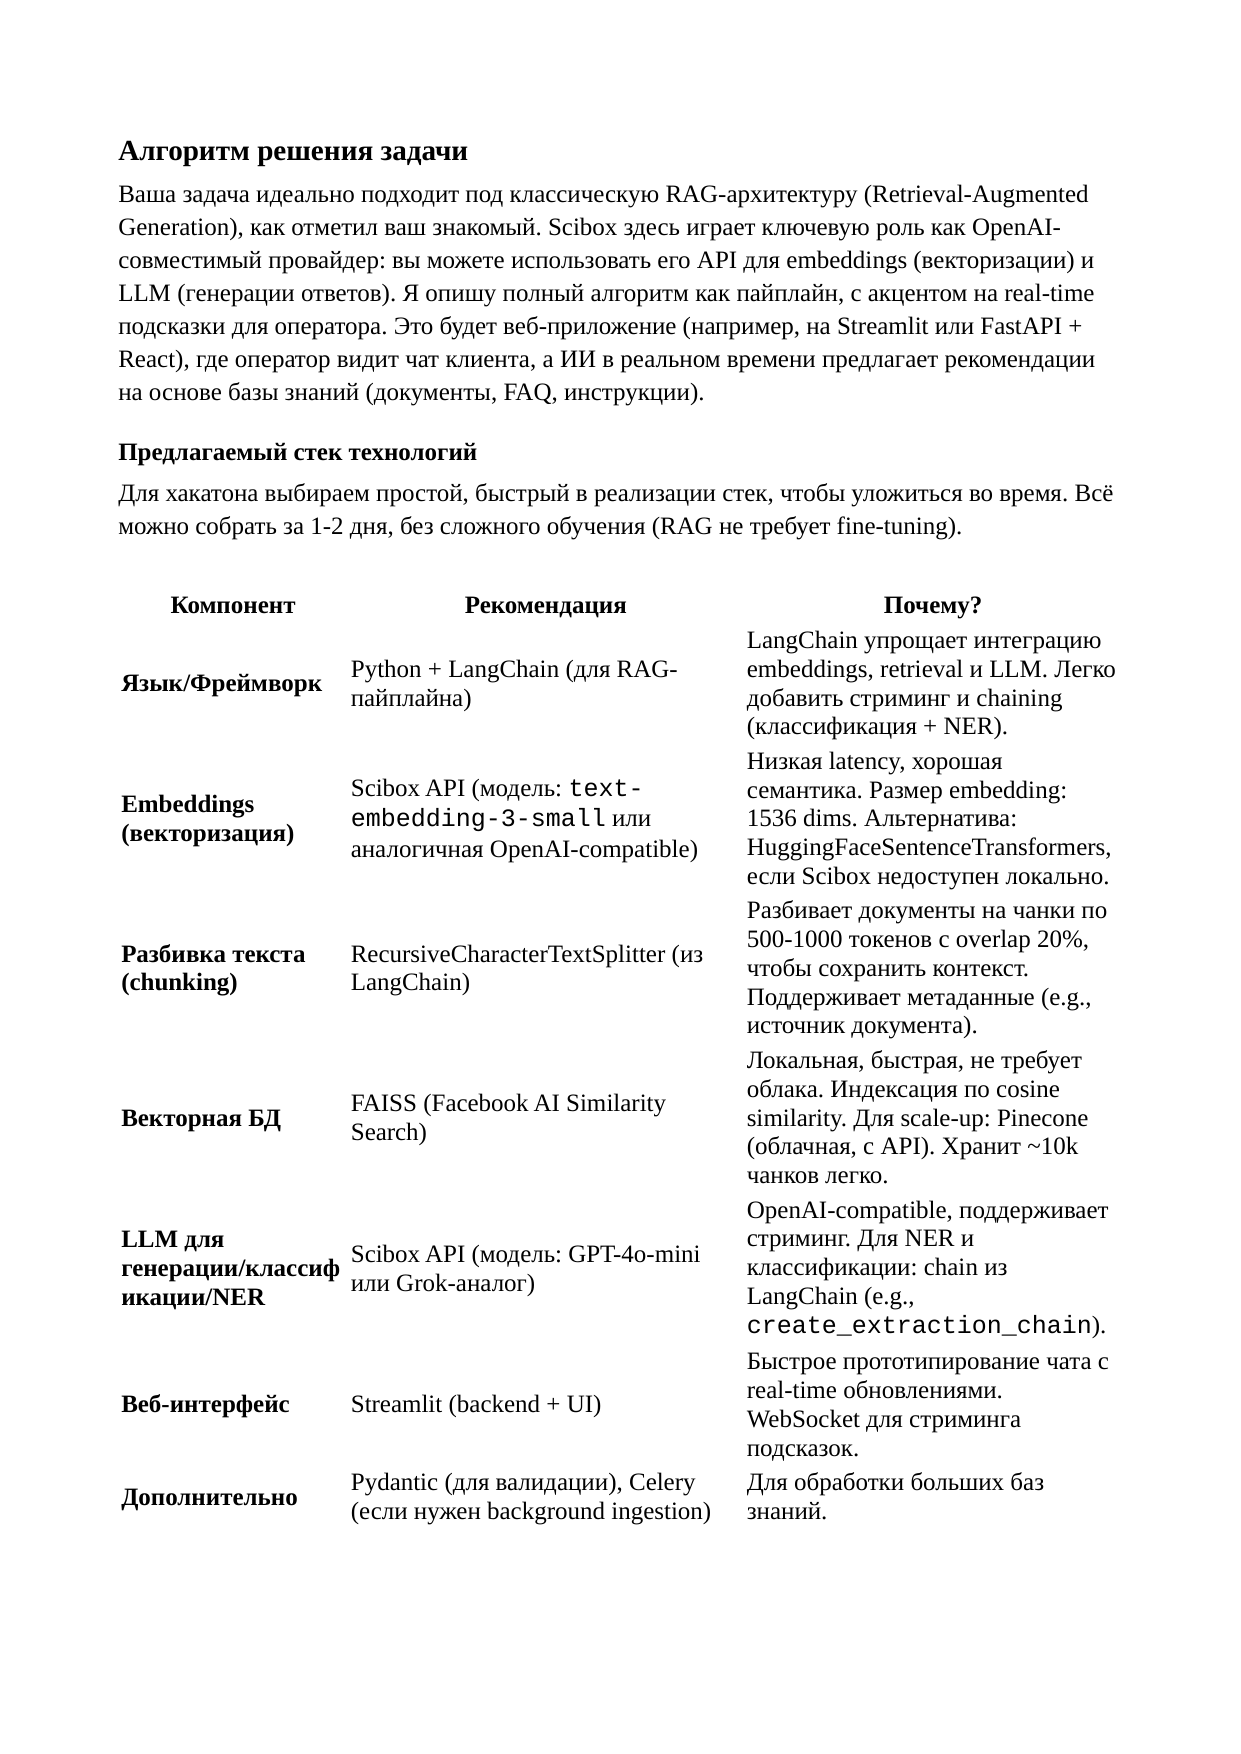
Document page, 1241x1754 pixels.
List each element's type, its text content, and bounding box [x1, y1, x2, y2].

table_cell FAISS (Facebook AI Similarity Search) [348, 1042, 744, 1192]
subtitle Предлагаемый стек технологий [118, 437, 1122, 466]
table_cell Embeddings (векторизация) [118, 743, 348, 893]
table_cell Векторная БД [118, 1042, 348, 1192]
table_cell Scibox API (модель: text-embedding-3-small или аналогичная OpenAI-compatible) [348, 743, 744, 893]
table_cell Быстрое прототипирование чата с real-time обновлениями. WebSocket для стриминга подсказок. [744, 1344, 1122, 1464]
table_cell Streamlit (backend + UI) [348, 1344, 744, 1464]
table_header Рекомендация [348, 588, 744, 622]
table_cell Веб-интерфейс [118, 1344, 348, 1464]
table_cell LangChain упрощает интеграцию embeddings, retrieval и LLM. Легко добавить стриминг и chaining (классификация + NER). [744, 622, 1122, 743]
table_cell Python + LangChain (для RAG-пайплайна) [348, 622, 744, 743]
text Ваша задача идеально подходит под классическую RAG-архитектуру (Retrieval-Augmented Generation), как отметил ваш знакомый. Scibox здесь играет ключевую роль как OpenAI-совместимый провайдер: вы можете использовать его API для embeddings (векторизации) и LLM (генерации ответов). Я опишу полный алгоритм как пайплайн, с акцентом на real-time подсказки для оператора. Это будет веб-приложение (например, на Streamlit или FastAPI + React), где оператор видит чат клиента, а ИИ в реальном времени предлагает рекомендации на основе базы знаний (документы, FAQ, инструкции). [118, 179, 1122, 406]
table_cell RecursiveCharacterTextSplitter (из LangChain) [348, 893, 744, 1042]
table_cell Для обработки больших баз знаний. [744, 1464, 1122, 1528]
table_cell Низкая latency, хорошая семантика. Размер embedding: 1536 dims. Альтернатива: HuggingFaceSentenceTransformers, если Scibox недоступен локально. [744, 743, 1122, 893]
table_cell Дополнительно [118, 1464, 348, 1528]
text Для хакатона выбираем простой, быстрый в реализации стек, чтобы уложиться во время. Всё можно собрать за 1-2 дня, без сложного обучения (RAG не требует fine-tuning). [118, 478, 1122, 540]
table_cell Pydantic (для валидации), Celery (если нужен background ingestion) [348, 1464, 744, 1528]
table_cell Разбивает документы на чанки по 500-1000 токенов с overlap 20%, чтобы сохранить контекст. Поддерживает метаданные (e.g., источник документа). [744, 893, 1122, 1042]
table_header Почему? [744, 588, 1122, 622]
table_cell OpenAI-compatible, поддерживает стриминг. Для NER и классификации: chain из LangChain (e.g., create_extraction_chain). [744, 1192, 1122, 1343]
table_cell Язык/Фреймворк [118, 622, 348, 743]
table_cell LLM для генерации/классификации/NER [118, 1192, 348, 1343]
table_cell Scibox API (модель: GPT-4o-mini или Grok-аналог) [348, 1192, 744, 1343]
table_cell Разбивка текста (chunking) [118, 893, 348, 1042]
table_cell Локальная, быстрая, не требует облака. Индексация по cosine similarity. Для scale-up: Pinecone (облачная, с API). Хранит ~10k чанков легко. [744, 1042, 1122, 1192]
table_header Компонент [118, 588, 348, 622]
subtitle Алгоритм решения задачи [118, 133, 1122, 166]
